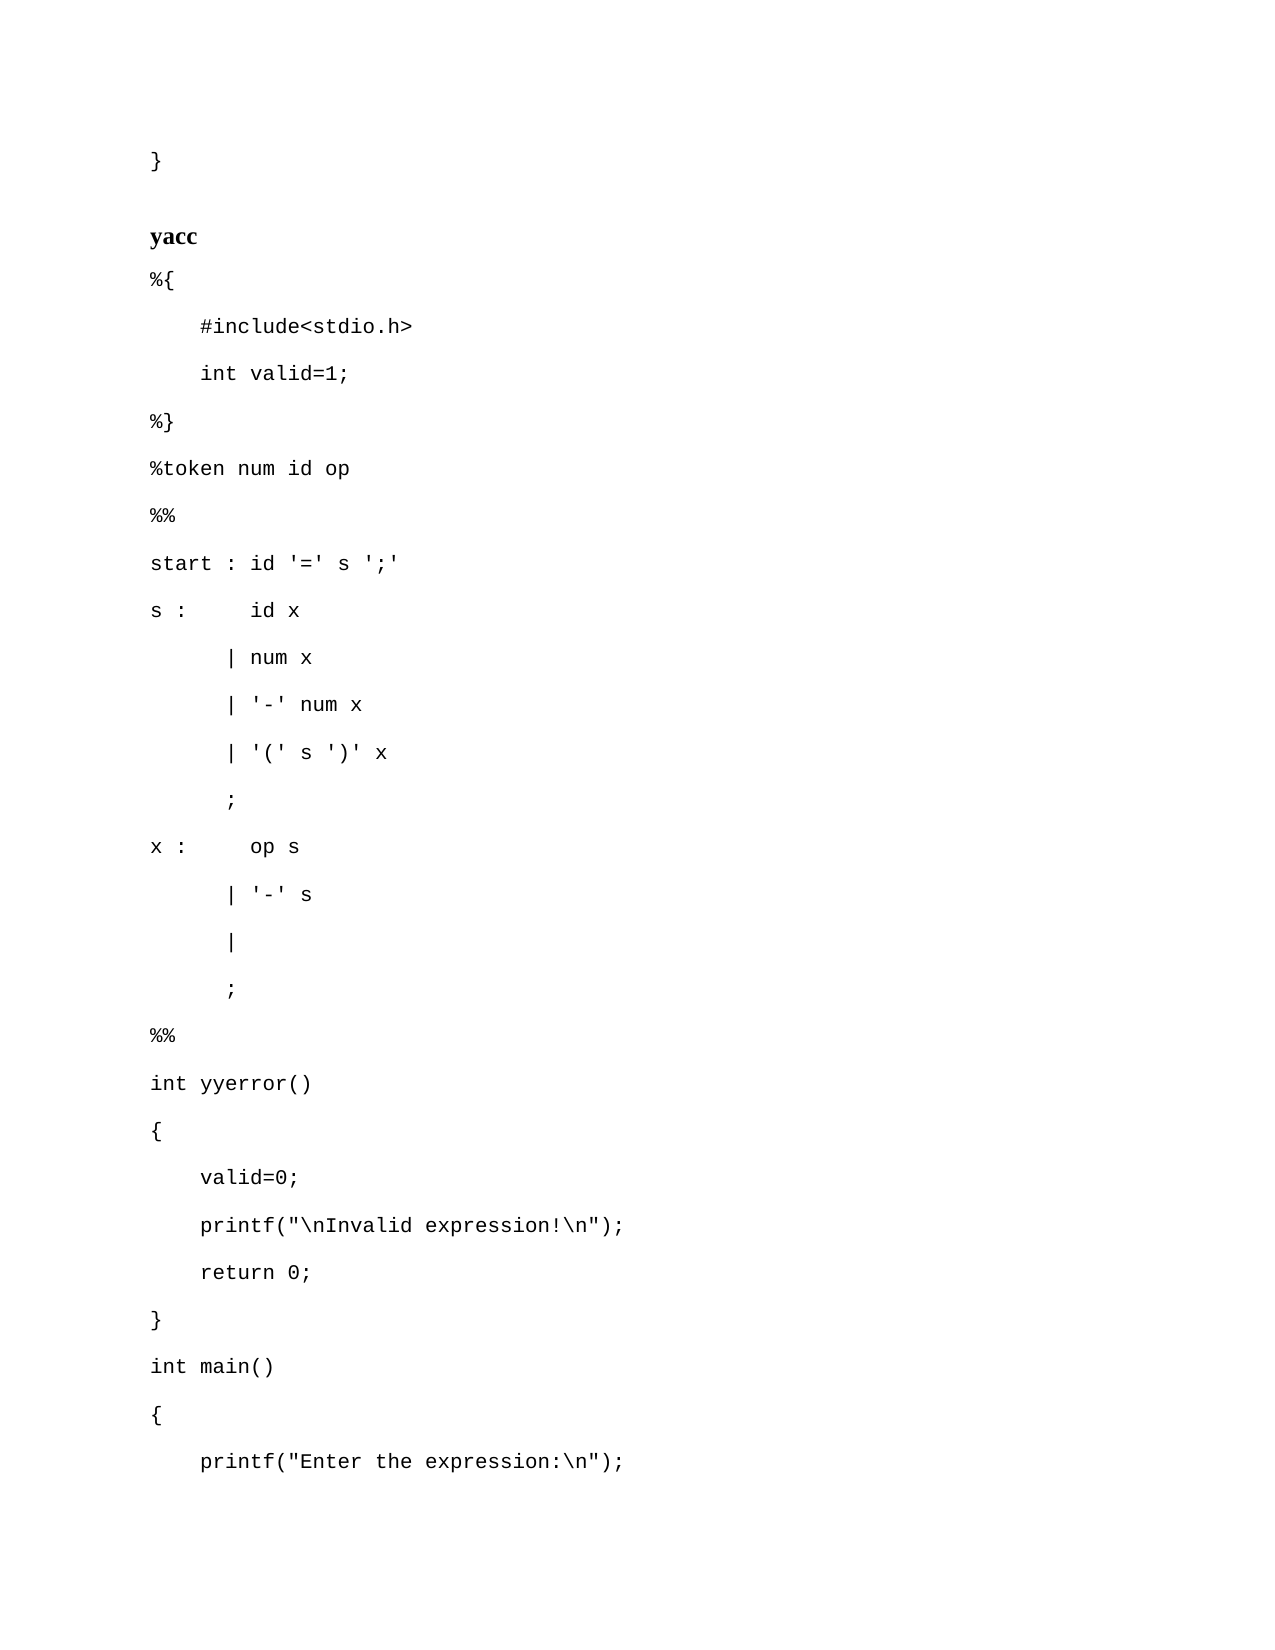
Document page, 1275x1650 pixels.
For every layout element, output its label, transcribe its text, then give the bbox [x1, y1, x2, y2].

text %% [150, 505, 1125, 529]
text %token num id op [150, 458, 1125, 482]
text | '-' s [150, 884, 1125, 907]
text ; [150, 789, 1125, 813]
text %{ [150, 269, 1125, 292]
text s : id x [150, 600, 1125, 623]
text ; [150, 978, 1125, 1002]
text { [150, 1404, 1125, 1427]
text } [150, 1309, 1125, 1333]
text valid=0; [150, 1167, 1125, 1191]
text return 0; [150, 1262, 1125, 1286]
text yacc [150, 221, 1125, 250]
text int yyerror() [150, 1073, 1125, 1096]
text | '-' num x [150, 694, 1125, 718]
text | num x [150, 647, 1125, 671]
text int valid=1; [150, 363, 1125, 387]
text printf("\nInvalid expression!\n"); [150, 1215, 1125, 1238]
text printf("Enter the expression:\n"); [150, 1451, 1125, 1475]
text { [150, 1120, 1125, 1144]
text start : id '=' s ';' [150, 553, 1125, 576]
text #include<stdio.h> [150, 316, 1125, 340]
text x : op s [150, 836, 1125, 860]
text | '(' s ')' x [150, 742, 1125, 765]
text int main() [150, 1357, 1125, 1380]
text %} [150, 411, 1125, 434]
text } [150, 150, 1125, 174]
text | [150, 931, 1125, 954]
text %% [150, 1026, 1125, 1049]
